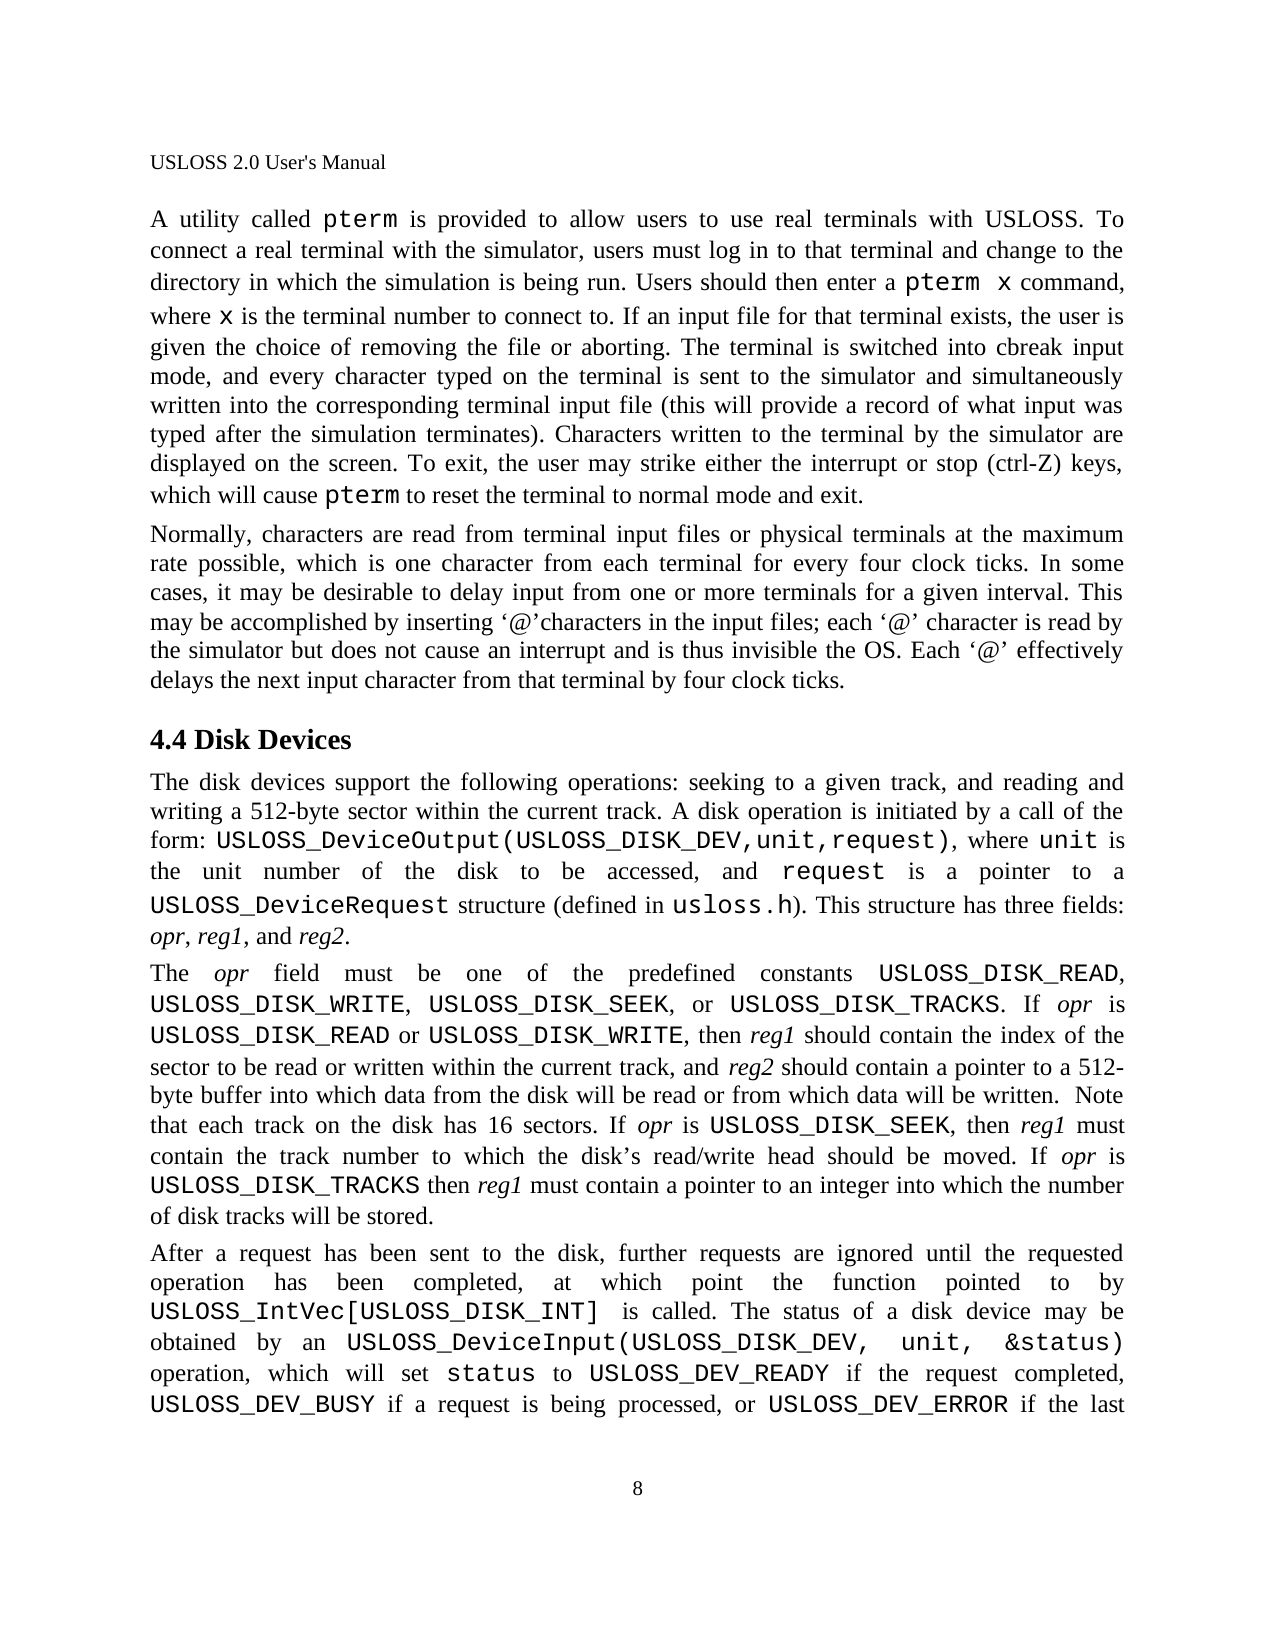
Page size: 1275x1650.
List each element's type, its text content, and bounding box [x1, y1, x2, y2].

text Normally, characters are read from terminal input files or physical terminals at the maximum rate possible, which is one character from each terminal for every four clock ticks. In some cases, it may be desirable to delay input from one or more terminals for a given interval. This may be accomplished by inserting ‘@’characters in the input files; each ‘@’ character is read by the simulator but does not cause an interrupt and is thus invisible the OS. Each ‘@’ effectively delays the next input character from that terminal by four clock ticks. [150, 519, 1125, 693]
text The opr field must be one of the predefined constants USLOSS_DISK_READ, USLOSS_DISK_WRITE, USLOSS_DISK_SEEK, or USLOSS_DISK_TRACKS. If opr is USLOSS_DISK_READ or USLOSS_DISK_WRITE, then reg1 should contain the index of the sector to be read or written within the current track, and reg2 should contain a pointer to a 512-byte buffer into which data from the disk will be read or from which data will be written. Note that each track on the disk has 16 sectors. If opr is USLOSS_DISK_SEEK, then reg1 must contain the track number to which the disk’s read/write head should be moved. If opr is USLOSS_DISK_TRACKS then reg1 must contain a pointer to an integer into which the number of disk tracks will be stored. [150, 958, 1125, 1230]
subtitle 4.4 Disk Devices [150, 723, 1125, 756]
text The disk devices support the following operations: seeking to a given track, and reading and writing a 512-byte sector within the current track. A disk operation is initiated by a call of the form: USLOSS_DeviceOutput(USLOSS_DISK_DEV,unit,request), where unit is the unit number of the disk to be accessed, and request is a pointer to a USLOSS_DeviceRequest structure (defined in usloss.h). This structure has three fields: opr, reg1, and reg2. [150, 767, 1125, 950]
text After a request has been sent to the disk, further requests are ignored until the requested operation has been completed, at which point the function pointed to by USLOSS_IntVec[USLOSS_DISK_INT] is called. The status of a disk device may be obtained by an USLOSS_DeviceInput(USLOSS_DISK_DEV, unit, &status) operation, which will set status to USLOSS_DEV_READY if the request completed, USLOSS_DEV_BUSY if a request is being processed, or USLOSS_DEV_ERROR if the last [150, 1238, 1125, 1420]
text A utility called pterm is provided to allow users to use real terminals with USLOSS. To connect a real terminal with the simulator, users must log in to that terminal and change to the directory in which the simulation is being run. Users should then enter a pterm x command, where x is the terminal number to connect to. If an input file for that terminal exists, the user is given the choice of removing the file or aborting. The terminal is switched into cbreak input mode, and every character typed on the terminal is sent to the simulator and simultaneously written into the corresponding terminal input file (this will provide a record of what input was typed after the simulation terminates). Characters written to the terminal by the simulator are displayed on the screen. To exit, the user may strike either the interrupt or stop (ctrl-Z) keys, which will cause pterm to reset the terminal to normal mode and exit. [150, 203, 1125, 511]
